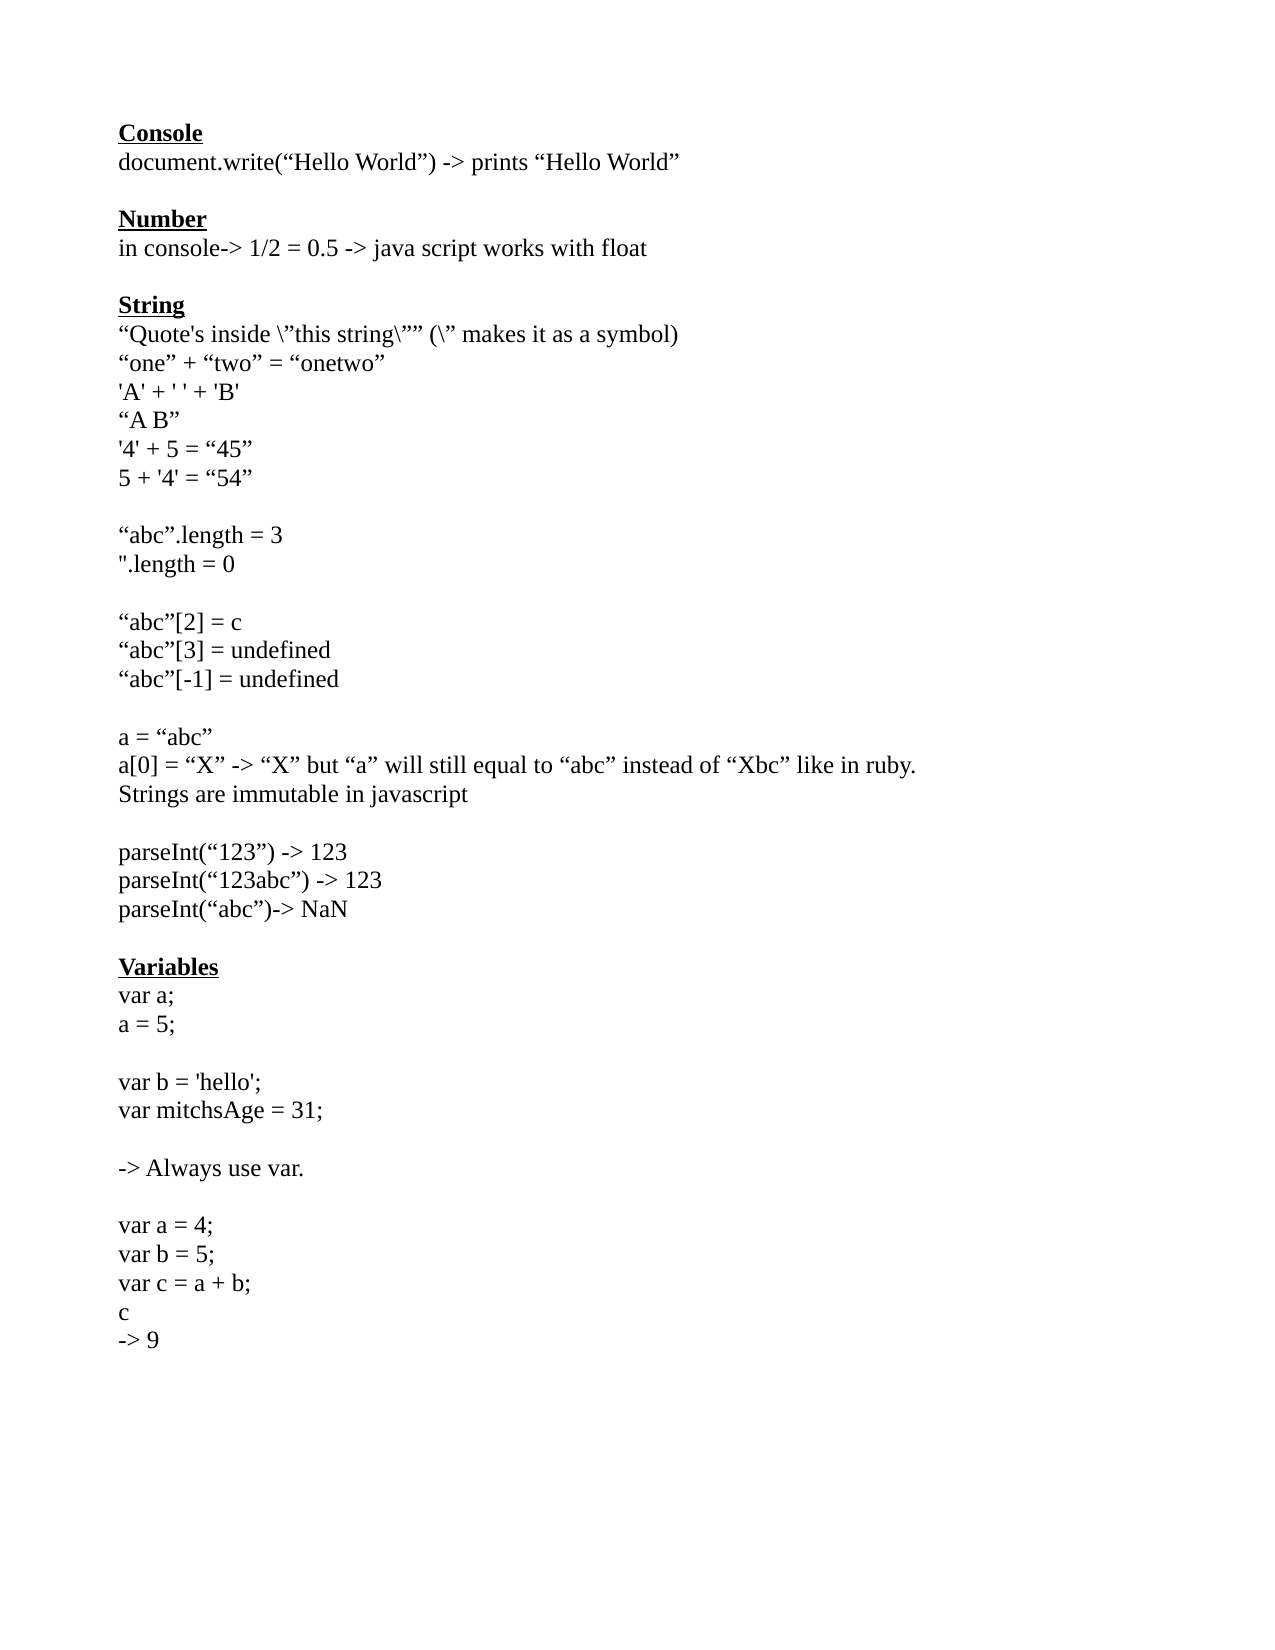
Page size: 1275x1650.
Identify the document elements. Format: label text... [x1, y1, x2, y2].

text in console-> 1/2 = 0.5 -> java script works with float [118, 233, 1157, 262]
text a = 5; [118, 1009, 1157, 1038]
text -> 9 [118, 1326, 1157, 1354]
text a = “abc” [118, 722, 1157, 751]
text “abc”[-1] = undefined [118, 664, 1157, 693]
text 5 + '4' = “54” [118, 463, 1157, 492]
text document.write(“Hello World”) -> prints “Hello World” [118, 147, 1157, 176]
text parseInt(“123”) -> 123 [118, 837, 1157, 866]
text var a = 4; [118, 1211, 1157, 1239]
text var c = a + b; [118, 1268, 1157, 1297]
text Variables [118, 952, 1157, 981]
text “abc”[2] = c [118, 607, 1157, 636]
text '4' + 5 = “45” [118, 434, 1157, 463]
text “abc”[3] = undefined [118, 636, 1157, 664]
text a[0] = “X” -> “X” but “a” will still equal to “abc” instead of “Xbc” like in ruby. [118, 751, 1157, 779]
text var b = 'hello'; [118, 1067, 1157, 1096]
text parseInt(“123abc”) -> 123 [118, 866, 1157, 894]
text Number [118, 204, 1157, 233]
text Console [118, 118, 1157, 147]
text var mitchsAge = 31; [118, 1096, 1157, 1124]
text var b = 5; [118, 1239, 1157, 1268]
text parseInt(“abc”)-> NaN [118, 894, 1157, 923]
text 'A' + ' ' + 'B' [118, 377, 1157, 406]
text Strings are immutable in javascript [118, 779, 1157, 808]
text var a; [118, 981, 1157, 1009]
text “abc”.length = 3 [118, 521, 1157, 549]
text “Quote's inside \”this string\”” (\” makes it as a symbol) [118, 319, 1157, 348]
text “one” + “two” = “onetwo” [118, 348, 1157, 377]
text c [118, 1297, 1157, 1326]
text String [118, 291, 1157, 319]
text ''.length = 0 [118, 549, 1157, 578]
text “A B” [118, 406, 1157, 434]
text -> Always use var. [118, 1153, 1157, 1182]
